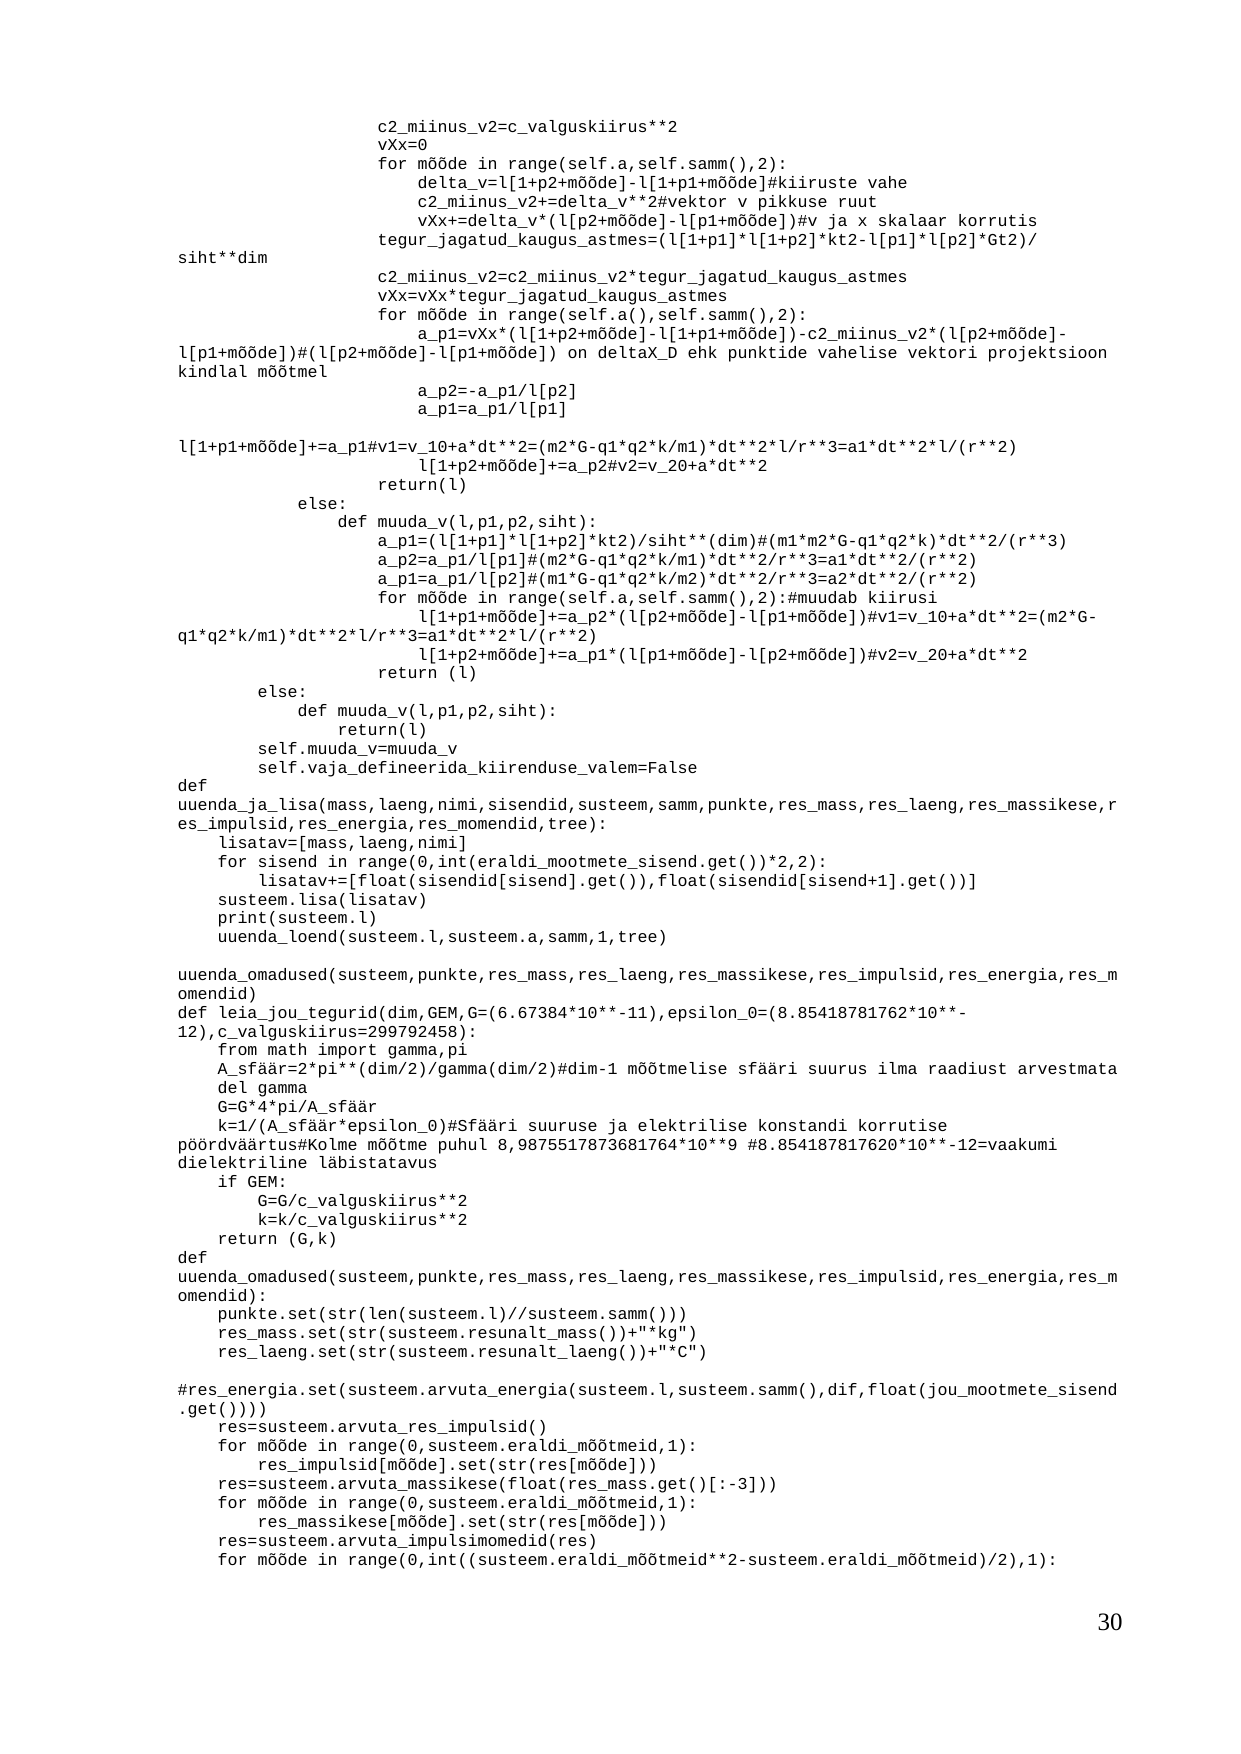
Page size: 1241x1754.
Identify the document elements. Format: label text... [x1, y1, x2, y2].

text res=susteem.arvuta_res_impulsid() [177, 1419, 1122, 1438]
text return(l) [177, 721, 1122, 740]
text del gamma [177, 1080, 1122, 1098]
text vXx=vXx*tegur_jagatud_kaugus_astmes [177, 288, 1122, 307]
text return (l) [177, 665, 1122, 684]
text res_massikese[mõõde].set(str(res[mõõde])) [177, 1513, 1122, 1532]
text c2_miinus_v2+=delta_v**2#vektor v pikkuse ruut [177, 193, 1122, 212]
text self.vaja_defineerida_kiirenduse_valem=False [177, 759, 1122, 778]
text uuenda_omadused(susteem,punkte,res_mass,res_laeng,res_massikese,res_impulsid,res_energia,res_momendid) [177, 948, 1122, 1004]
text print(susteem.l) [177, 910, 1122, 929]
text if GEM: [177, 1174, 1122, 1193]
text l[1+p1+mõõde]+=a_p1#v1=v_10+a*dt**2=(m2*G-q1*q2*k/m1)*dt**2*l/r**3=a1*dt**2*l/(r**2) [177, 420, 1122, 457]
text susteem.lisa(lisatav) [177, 891, 1122, 910]
text k=1/(A_sfäär*epsilon_0)#Sfääri suuruse ja elektrilise konstandi korrutise pöördväärtus#Kolme mõõtme puhul 8,9875517873681764*10**9 #8.854187817620*10**-12=vaakumi dielektriline läbistatavus [177, 1117, 1122, 1174]
text def muuda_v(l,p1,p2,siht): [177, 514, 1122, 533]
text vXx=0 [177, 137, 1122, 156]
text #res_energia.set(susteem.arvuta_energia(susteem.l,susteem.samm(),dif,float(jou_mootmete_sisend.get()))) [177, 1362, 1122, 1419]
text res=susteem.arvuta_massikese(float(res_mass.get()[:-3])) [177, 1476, 1122, 1494]
text a_p2=a_p1/l[p1]#(m2*G-q1*q2*k/m1)*dt**2/r**3=a1*dt**2/(r**2) [177, 552, 1122, 571]
text l[1+p1+mõõde]+=a_p2*(l[p2+mõõde]-l[p1+mõõde])#v1=v_10+a*dt**2=(m2*G-q1*q2*k/m1)*dt**2*l/r**3=a1*dt**2*l/(r**2) [177, 608, 1122, 646]
text for mõõde in range(self.a,self.samm(),2): [177, 156, 1122, 175]
text res=susteem.arvuta_impulsimomedid(res) [177, 1532, 1122, 1551]
text a_p1=a_p1/l[p2]#(m1*G-q1*q2*k/m2)*dt**2/r**3=a2*dt**2/(r**2) [177, 571, 1122, 589]
text lisatav=[mass,laeng,nimi] [177, 834, 1122, 853]
text return (G,k) [177, 1231, 1122, 1249]
text delta_v=l[1+p2+mõõde]-l[1+p1+mõõde]#kiiruste vahe [177, 175, 1122, 193]
text def leia_jou_tegurid(dim,GEM,G=(6.67384*10**-11),epsilon_0=(8.85418781762*10**-12),c_valguskiirus=299792458): [177, 1004, 1122, 1042]
text a_p1=vXx*(l[1+p2+mõõde]-l[1+p1+mõõde])-c2_miinus_v2*(l[p2+mõõde]-l[p1+mõõde])#(l[p2+mõõde]-l[p1+mõõde]) on deltaX_D ehk punktide vahelise vektori projektsioon kindlal mõõtmel [177, 326, 1122, 382]
text self.muuda_v=muuda_v [177, 740, 1122, 759]
text for mõõde in range(0,susteem.eraldi_mõõtmeid,1): [177, 1494, 1122, 1513]
text def uuenda_ja_lisa(mass,laeng,nimi,sisendid,susteem,samm,punkte,res_mass,res_laeng,res_massikese,res_impulsid,res_energia,res_momendid,tree): [177, 778, 1122, 834]
text lisatav+=[float(sisendid[sisend].get()),float(sisendid[sisend+1].get())] [177, 872, 1122, 891]
text res_mass.set(str(susteem.resunalt_mass())+"*kg") [177, 1325, 1122, 1344]
text tegur_jagatud_kaugus_astmes=(l[1+p1]*l[1+p2]*kt2-l[p1]*l[p2]*Gt2)/siht**dim [177, 231, 1122, 269]
text res_impulsid[mõõde].set(str(res[mõõde])) [177, 1457, 1122, 1476]
text def uuenda_omadused(susteem,punkte,res_mass,res_laeng,res_massikese,res_impulsid,res_energia,res_momendid): [177, 1249, 1122, 1306]
text for mõõde in range(self.a,self.samm(),2):#muudab kiirusi [177, 589, 1122, 608]
text c2_miinus_v2=c_valguskiirus**2 [177, 118, 1122, 137]
text k=k/c_valguskiirus**2 [177, 1212, 1122, 1231]
text else: [177, 684, 1122, 703]
text for mõõde in range(self.a(),self.samm(),2): [177, 307, 1122, 326]
text c2_miinus_v2=c2_miinus_v2*tegur_jagatud_kaugus_astmes [177, 269, 1122, 288]
text for sisend in range(0,int(eraldi_mootmete_sisend.get())*2,2): [177, 853, 1122, 872]
text A_sfäär=2*pi**(dim/2)/gamma(dim/2)#dim-1 mõõtmelise sfääri suurus ilma raadiust arvestmata [177, 1061, 1122, 1080]
text def muuda_v(l,p1,p2,siht): [177, 703, 1122, 721]
text a_p1=a_p1/l[p1] [177, 401, 1122, 420]
text else: [177, 495, 1122, 514]
text vXx+=delta_v*(l[p2+mõõde]-l[p1+mõõde])#v ja x skalaar korrutis [177, 212, 1122, 231]
text punkte.set(str(len(susteem.l)//susteem.samm())) [177, 1306, 1122, 1325]
text for mõõde in range(0,susteem.eraldi_mõõtmeid,1): [177, 1438, 1122, 1457]
text G=G*4*pi/A_sfäär [177, 1098, 1122, 1117]
text res_laeng.set(str(susteem.resunalt_laeng())+"*C") [177, 1344, 1122, 1362]
text a_p1=(l[1+p1]*l[1+p2]*kt2)/siht**(dim)#(m1*m2*G-q1*q2*k)*dt**2/(r**3) [177, 533, 1122, 552]
text l[1+p2+mõõde]+=a_p1*(l[p1+mõõde]-l[p2+mõõde])#v2=v_20+a*dt**2 [177, 646, 1122, 665]
text from math import gamma,pi [177, 1042, 1122, 1061]
text return(l) [177, 476, 1122, 495]
text G=G/c_valguskiirus**2 [177, 1193, 1122, 1212]
text uuenda_loend(susteem.l,susteem.a,samm,1,tree) [177, 929, 1122, 948]
text for mõõde in range(0,int((susteem.eraldi_mõõtmeid**2-susteem.eraldi_mõõtmeid)/2),1): [177, 1551, 1122, 1570]
text a_p2=-a_p1/l[p2] [177, 382, 1122, 401]
text l[1+p2+mõõde]+=a_p2#v2=v_20+a*dt**2 [177, 457, 1122, 476]
